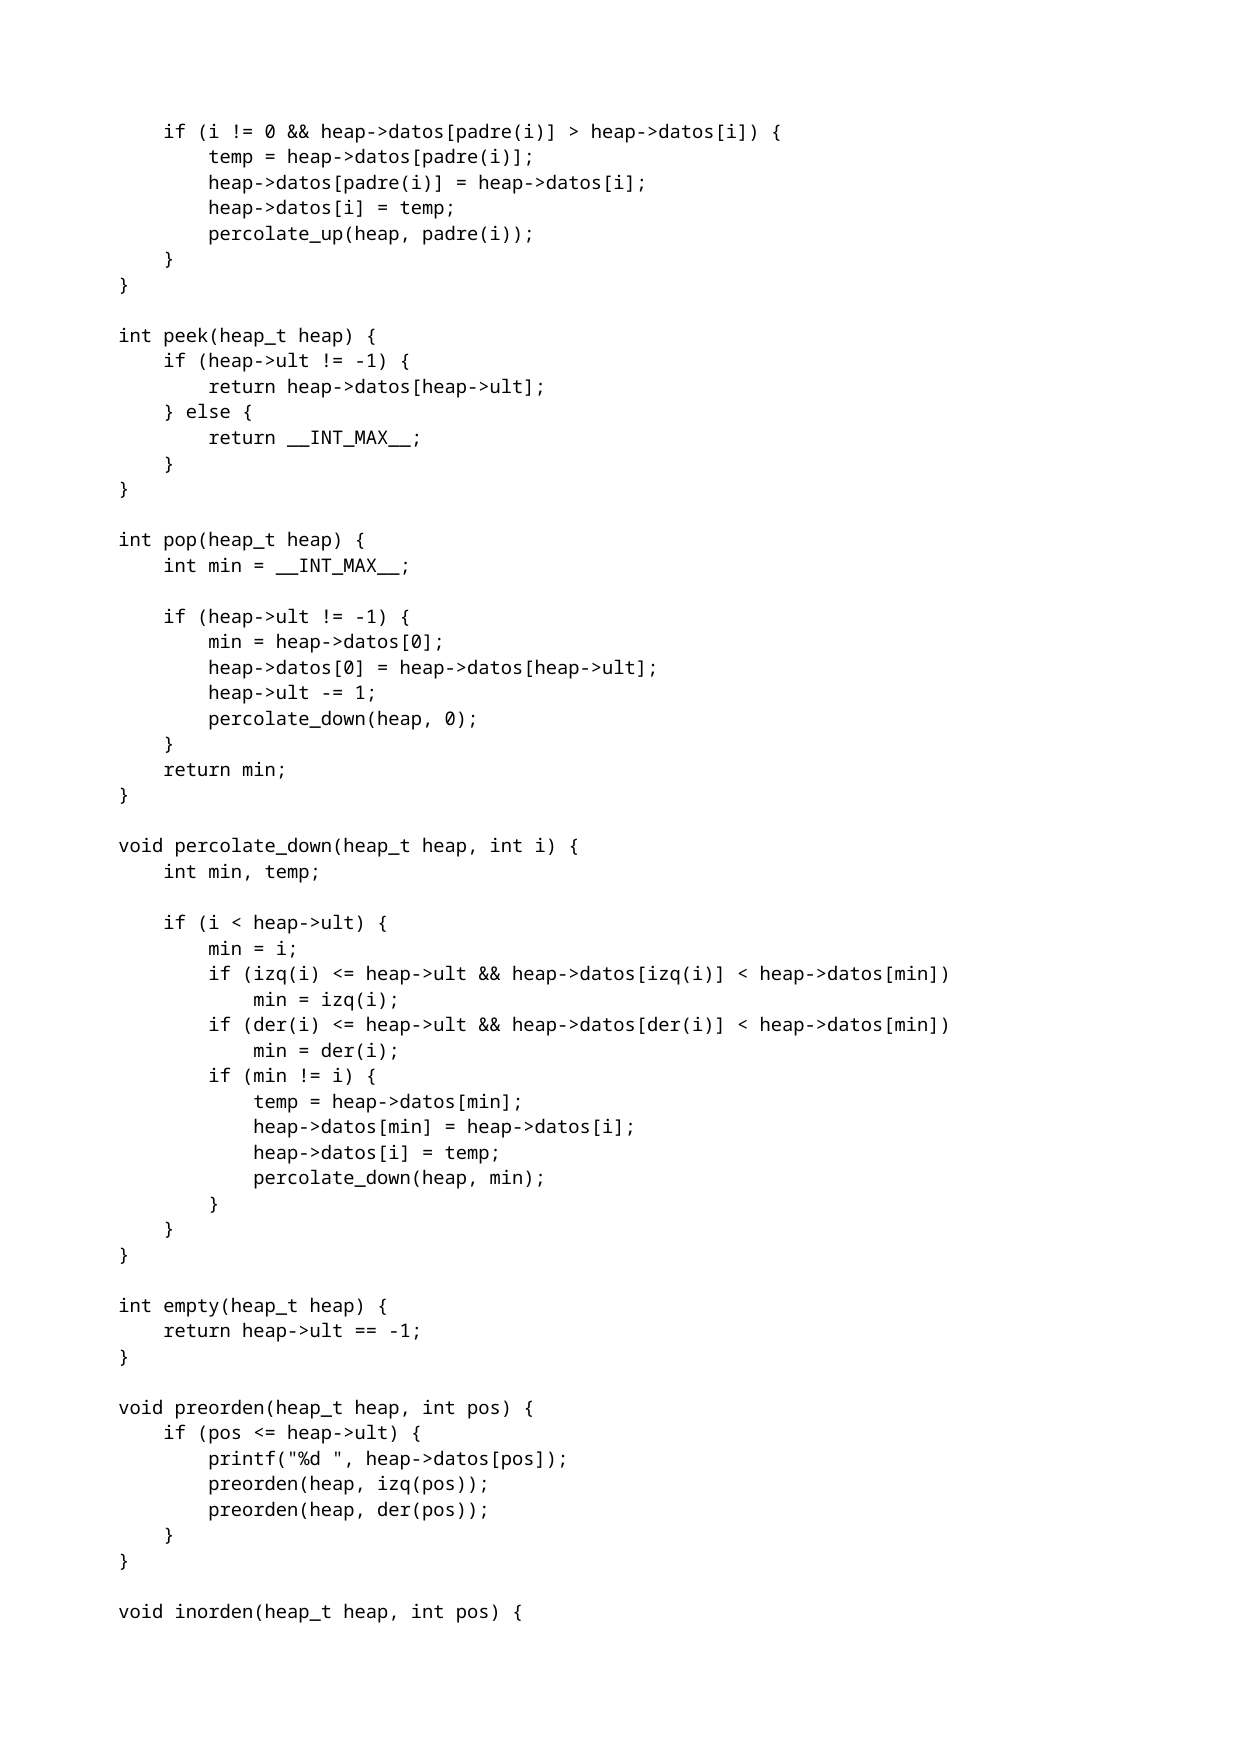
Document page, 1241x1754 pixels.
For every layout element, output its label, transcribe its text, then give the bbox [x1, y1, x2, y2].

text preorden(heap, izq(pos)); [118, 1471, 1122, 1496]
text } [118, 475, 1122, 501]
text if (izq(i) <= heap->ult && heap->datos[izq(i)] < heap->datos[min]) [118, 960, 1122, 986]
text heap->datos[i] = temp; [118, 195, 1122, 220]
text } [118, 246, 1122, 271]
text temp = heap->datos[min]; [118, 1088, 1122, 1113]
text preorden(heap, der(pos)); [118, 1496, 1122, 1522]
text if (heap->ult != -1) { [118, 603, 1122, 628]
text min = heap->datos[0]; [118, 628, 1122, 654]
text if (i < heap->ult) { [118, 909, 1122, 935]
text } [118, 450, 1122, 475]
text int min, temp; [118, 858, 1122, 884]
text heap->datos[0] = heap->datos[heap->ult]; [118, 654, 1122, 679]
text heap->datos[i] = temp; [118, 1139, 1122, 1164]
text if (i != 0 && heap->datos[padre(i)] > heap->datos[i]) { [118, 118, 1122, 144]
text heap->datos[min] = heap->datos[i]; [118, 1113, 1122, 1139]
text } [118, 1343, 1122, 1369]
text temp = heap->datos[padre(i)]; [118, 144, 1122, 169]
text return __INT_MAX__; [118, 424, 1122, 450]
text percolate_down(heap, min); [118, 1164, 1122, 1190]
text } [118, 271, 1122, 297]
text void inorden(heap_t heap, int pos) { [118, 1598, 1122, 1624]
text int pop(heap_t heap) { [118, 526, 1122, 552]
text if (pos <= heap->ult) { [118, 1420, 1122, 1445]
text } [118, 731, 1122, 756]
text } [118, 1216, 1122, 1241]
text } [118, 1190, 1122, 1216]
text void percolate_down(heap_t heap, int i) { [118, 833, 1122, 858]
text int min = __INT_MAX__; [118, 552, 1122, 577]
text return heap->datos[heap->ult]; [118, 373, 1122, 399]
text if (heap->ult != -1) { [118, 348, 1122, 373]
text } [118, 782, 1122, 807]
text void preorden(heap_t heap, int pos) { [118, 1394, 1122, 1420]
text heap->datos[padre(i)] = heap->datos[i]; [118, 169, 1122, 195]
text } [118, 1522, 1122, 1547]
text percolate_up(heap, padre(i)); [118, 220, 1122, 246]
text min = der(i); [118, 1037, 1122, 1062]
text min = izq(i); [118, 986, 1122, 1011]
text return min; [118, 756, 1122, 782]
text if (der(i) <= heap->ult && heap->datos[der(i)] < heap->datos[min]) [118, 1011, 1122, 1037]
text } else { [118, 399, 1122, 424]
text min = i; [118, 935, 1122, 960]
text percolate_down(heap, 0); [118, 705, 1122, 731]
text printf("%d ", heap->datos[pos]); [118, 1445, 1122, 1471]
text if (min != i) { [118, 1062, 1122, 1088]
text heap->ult -= 1; [118, 679, 1122, 705]
text return heap->ult == -1; [118, 1318, 1122, 1343]
text } [118, 1547, 1122, 1573]
text int peek(heap_t heap) { [118, 322, 1122, 348]
text } [118, 1241, 1122, 1267]
text int empty(heap_t heap) { [118, 1292, 1122, 1318]
